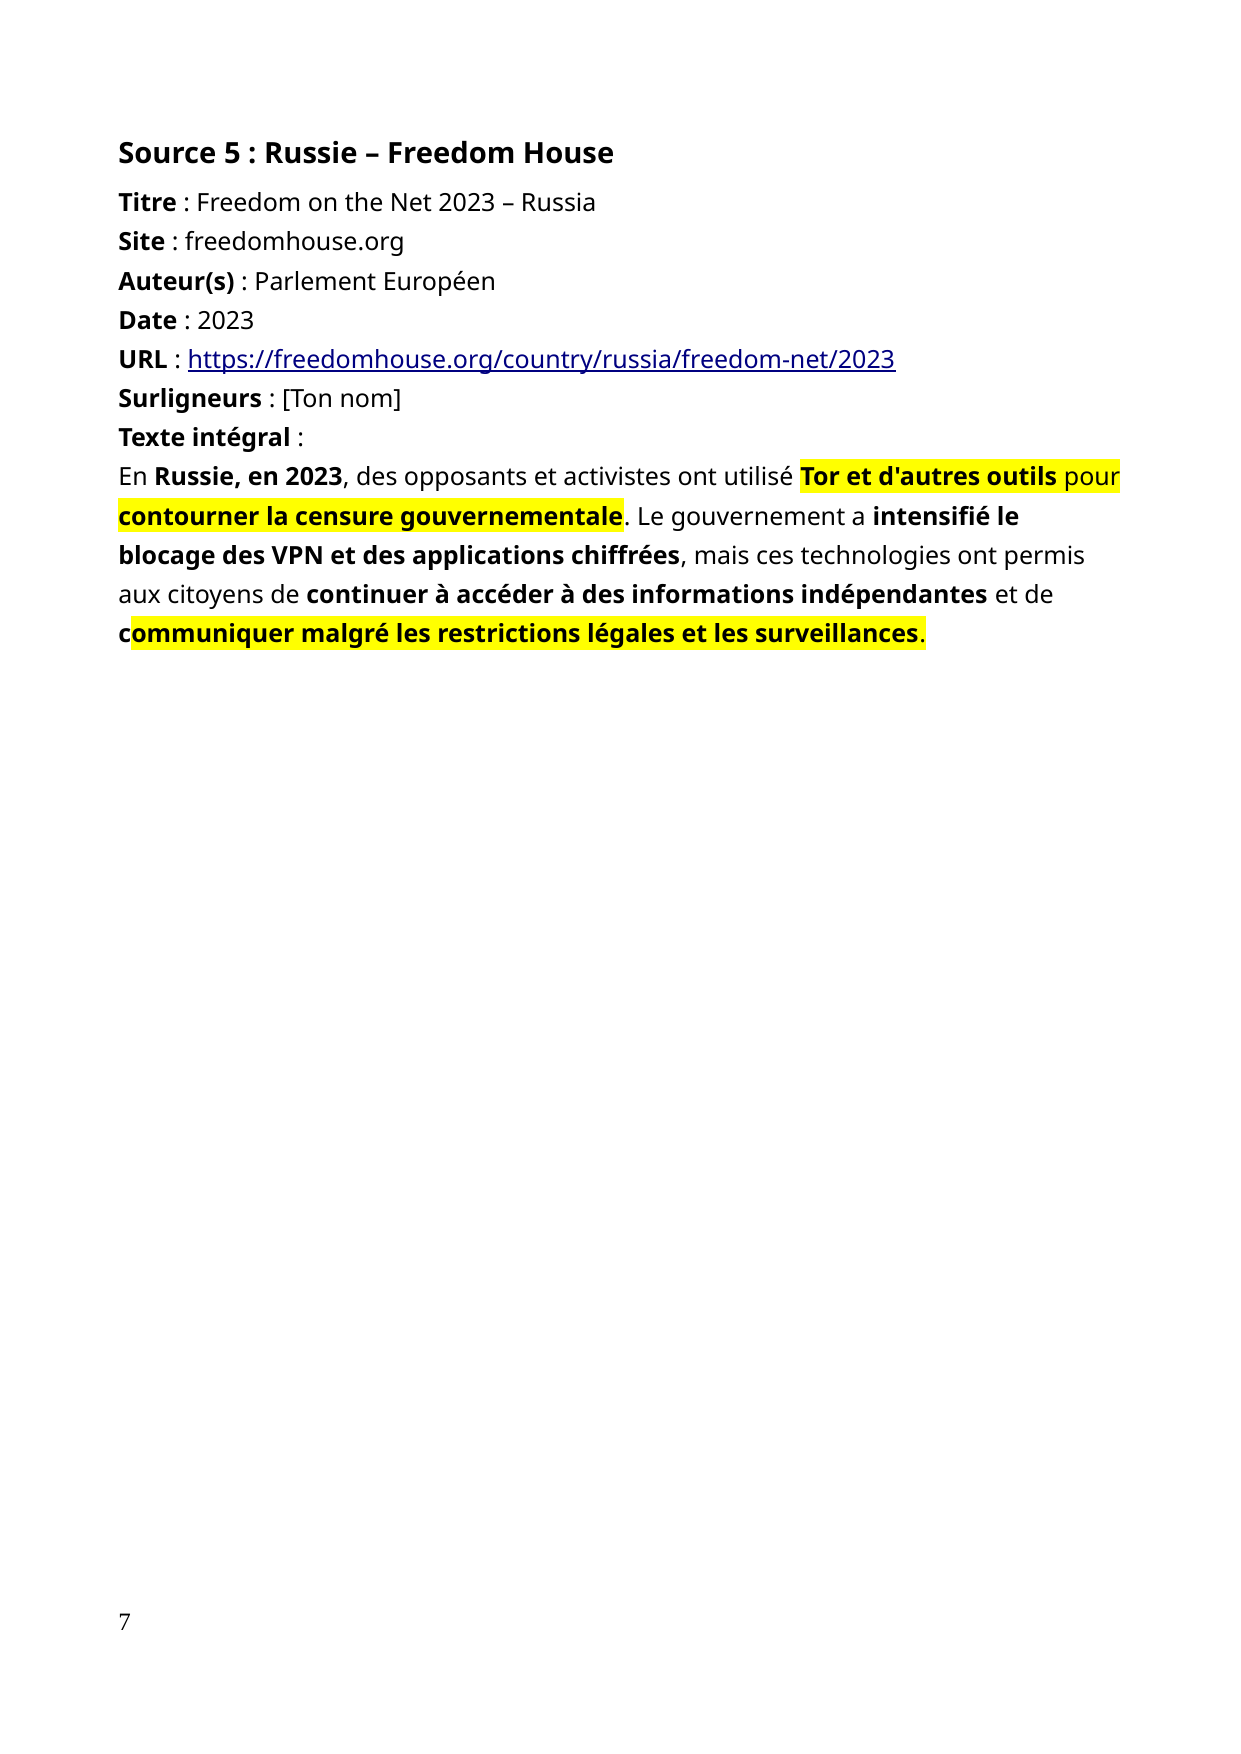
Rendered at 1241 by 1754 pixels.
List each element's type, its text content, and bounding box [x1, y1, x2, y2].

subtitle Source 5 : Russie – Freedom House [118, 133, 1122, 172]
text Titre : Freedom on the Net 2023 – Russia Site : freedomhouse.org Auteur(s) : Parlement Européen Date : 2023 URL : https://freedomhouse.org/country/russia/freedom-net/2023 Surligneurs : [Ton nom] Texte intégral : En Russie, en 2023, des opposants et activistes ont utilisé Tor et d'autres outils pour contourner la censure gouvernementale. Le gouvernement a intensifié le blocage des VPN et des applications chiffrées, mais ces technologies ont permis aux citoyens de continuer à accéder à des informations indépendantes et de communiquer malgré les restrictions légales et les surveillances. [118, 185, 1122, 650]
